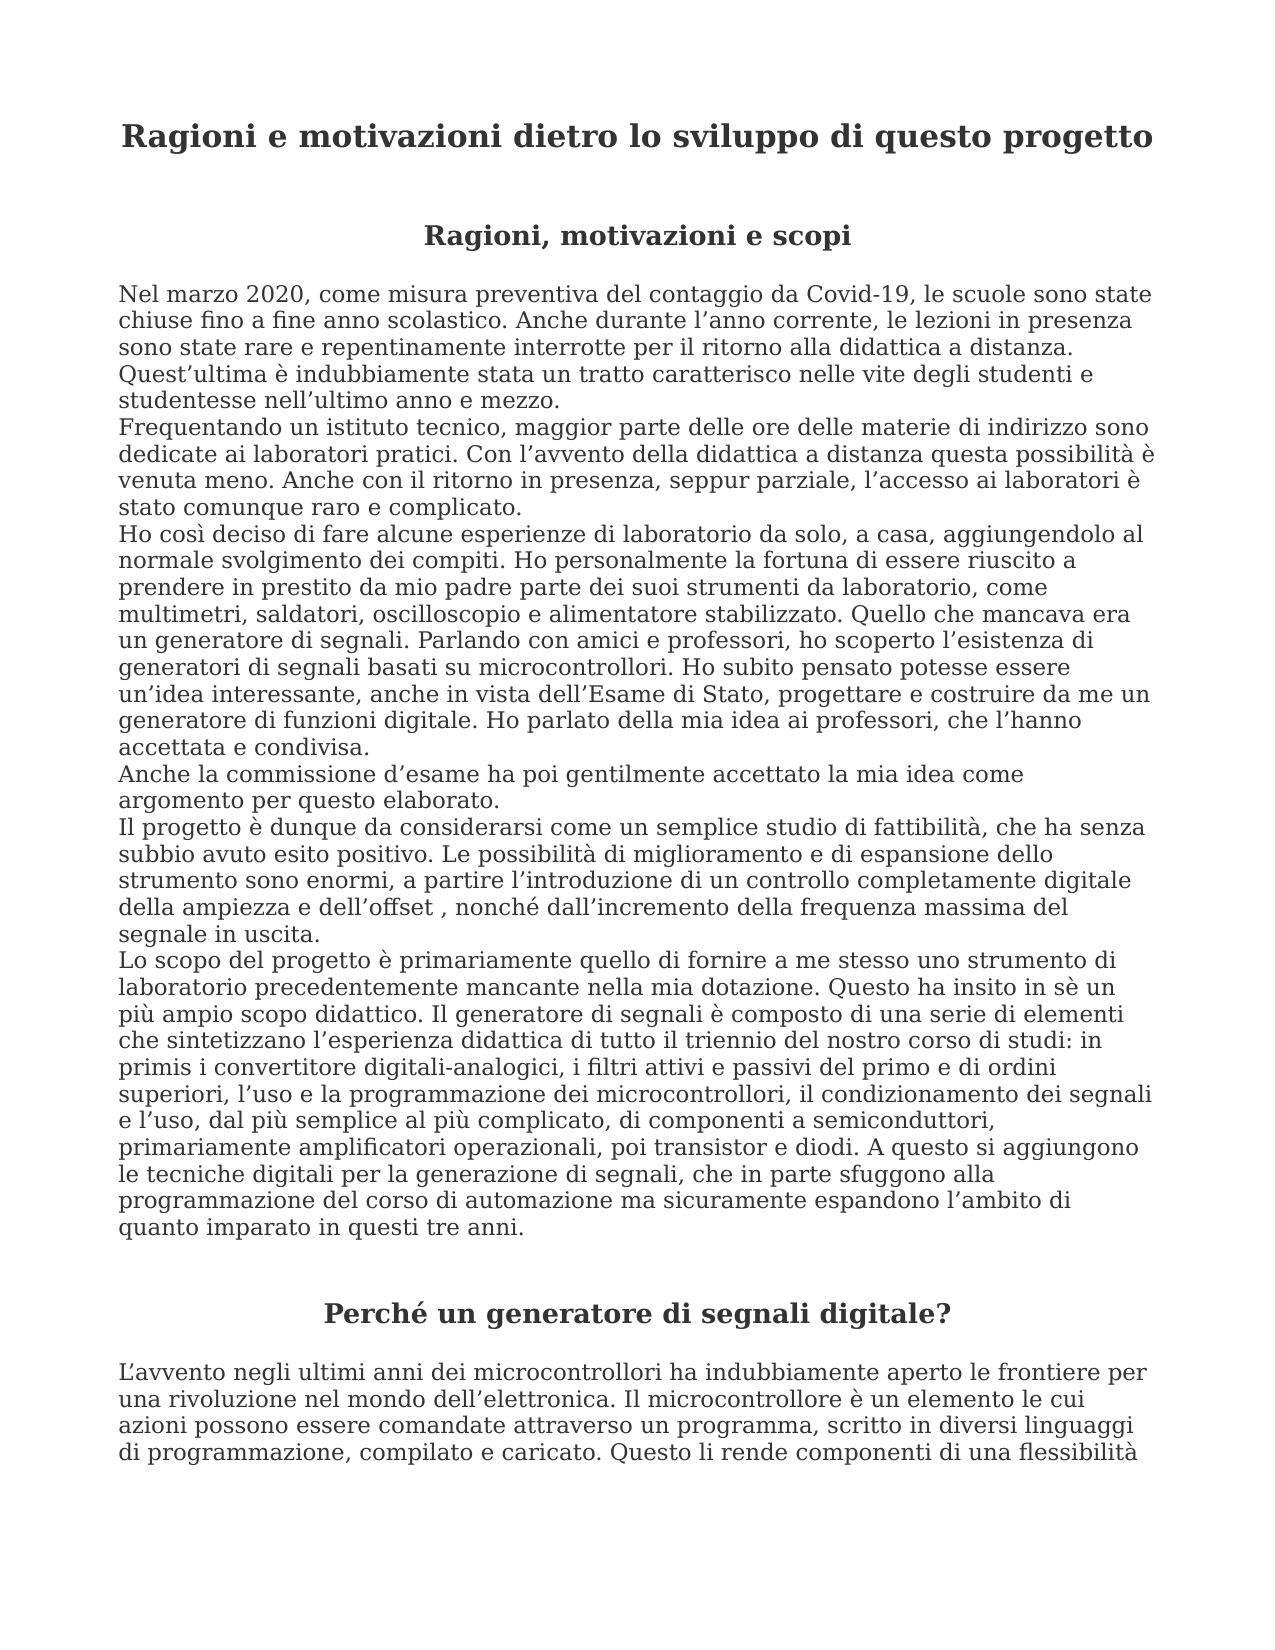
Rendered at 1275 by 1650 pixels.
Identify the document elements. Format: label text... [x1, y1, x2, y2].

text Ragioni, motivazioni e scopi [118, 220, 1157, 252]
text Anche la commissione d’esame ha poi gentilmente accettato la mia idea come argomento per questo elaborato. [118, 761, 1157, 814]
text Frequentando un istituto tecnico, maggior parte delle ore delle materie di indirizzo sono dedicate ai laboratori pratici. Con l’avvento della didattica a distanza questa possibilità è venuta meno. Anche con il ritorno in presenza, seppur parziale, l’accesso ai laboratori è stato comunque raro e complicato. [118, 414, 1157, 521]
text Il progetto è dunque da considerarsi come un semplice studio di fattibilità, che ha senza subbio avuto esito positivo. Le possibilità di miglioramento e di espansione dello strumento sono enormi, a partire l’introduzione di un controllo completamente digitale della ampiezza e dell’offset , nonché dall’incremento della frequenza massima del segnale in uscita. [118, 814, 1157, 948]
text L’avvento negli ultimi anni dei microcontrollori ha indubbiamente aperto le frontiere per una rivoluzione nel mondo dell’elettronica. Il microcontrollore è un elemento le cui azioni possono essere comandate attraverso un programma, scritto in diversi linguaggi di programmazione, compilato e caricato. Questo li rende componenti di una flessibilità [118, 1359, 1157, 1466]
text Nel marzo 2020, come misura preventiva del contaggio da Covid-19, le scuole sono state chiuse fino a fine anno scolastico. Anche durante l’anno corrente, le lezioni in presenza sono state rare e repentinamente interrotte per il ritorno alla didattica a distanza. Quest’ultima è indubbiamente stata un tratto caratterisco nelle vite degli studenti e studentesse nell’ultimo anno e mezzo. [118, 281, 1157, 414]
text Ragioni e motivazioni dietro lo sviluppo di questo progetto [118, 118, 1157, 155]
text Lo scopo del progetto è primariamente quello di fornire a me stesso uno strumento di laboratorio precedentemente mancante nella mia dotazione. Questo ha insito in sè un più ampio scopo didattico. Il generatore di segnali è composto di una serie di elementi che sintetizzano l’esperienza didattica di tutto il triennio del nostro corso di studi: in primis i convertitore digitali-analogici, i filtri attivi e passivi del primo e di ordini superiori, l’uso e la programmazione dei microcontrollori, il condizionamento dei segnali e l’uso, dal più semplice al più complicato, di componenti a semiconduttori, primariamente amplificatori operazionali, poi transistor e diodi. A questo si aggiungono le tecniche digitali per la generazione di segnali, che in parte sfuggono alla programmazione del corso di automazione ma sicuramente espandono l’ambito di quanto imparato in questi tre anni. [118, 948, 1157, 1241]
text Ho così deciso di fare alcune esperienze di laboratorio da solo, a casa, aggiungendolo al normale svolgimento dei compiti. Ho personalmente la fortuna di essere riuscito a prendere in prestito da mio padre parte dei suoi strumenti da laboratorio, come multimetri, saldatori, oscilloscopio e alimentatore stabilizzato. Quello che mancava era un generatore di segnali. Parlando con amici e professori, ho scoperto l’esistenza di generatori di segnali basati su microcontrollori. Ho subito pensato potesse essere un’idea interessante, anche in vista dell’Esame di Stato, progettare e costruire da me un generatore di funzioni digitale. Ho parlato della mia idea ai professori, che l’hanno accettata e condivisa. [118, 521, 1157, 761]
text Perché un generatore di segnali digitale? [118, 1298, 1157, 1330]
